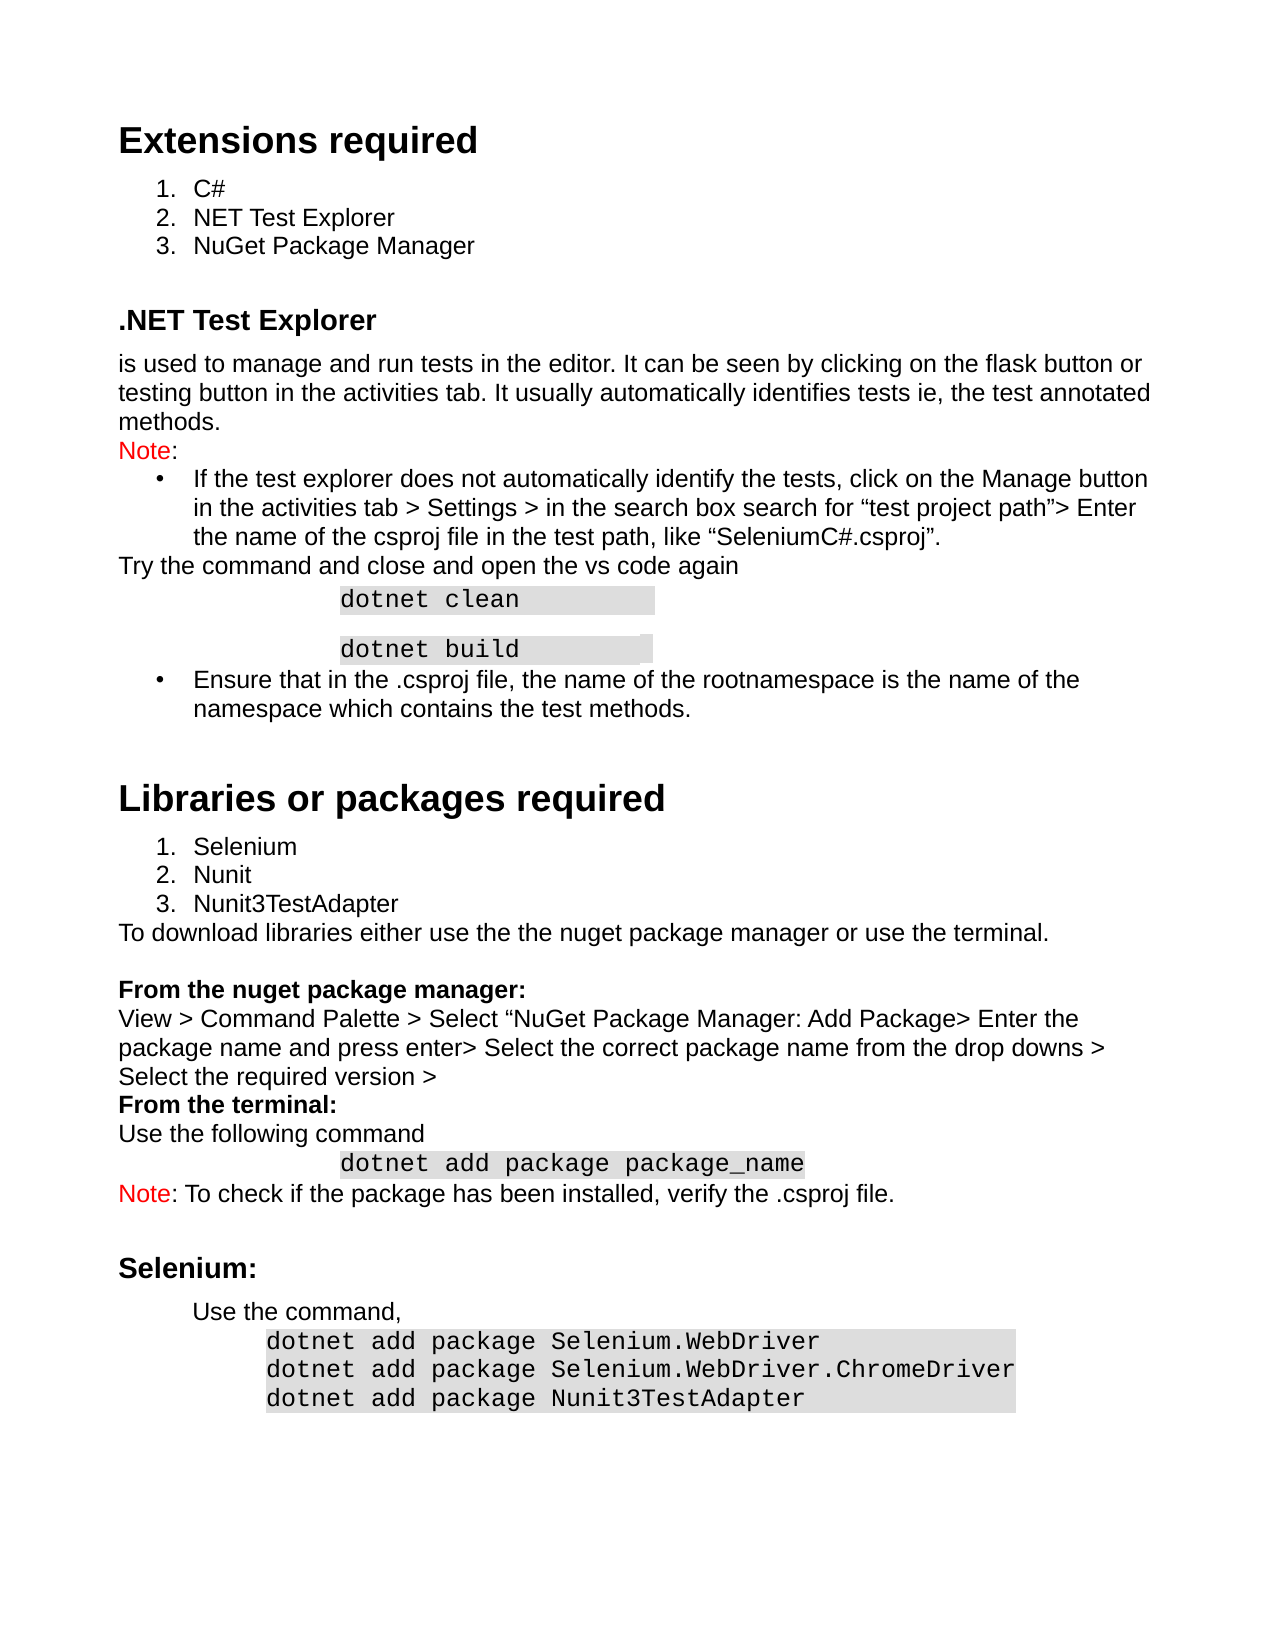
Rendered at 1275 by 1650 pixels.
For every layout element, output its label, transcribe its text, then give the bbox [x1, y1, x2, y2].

text dotnet build [118, 634, 1157, 665]
subtitle .NET Test Explorer [118, 303, 1157, 337]
text Note: [118, 436, 1157, 464]
text Use the command, [118, 1297, 1157, 1326]
text is used to manage and run tests in the editor. It can be seen by clicking on the flask button or testing button in the activities tab. It usually automatically identifies tests ie, the test annotated methods. [118, 349, 1157, 436]
subtitle Selenium: [118, 1251, 1157, 1284]
subtitle Extensions required [118, 118, 1157, 161]
list Selenium [156, 832, 1157, 861]
list Nunit [156, 861, 1157, 889]
list Nunit3TestAdapter [156, 889, 1157, 918]
list NuGet Package Manager [156, 231, 1157, 260]
text Try the command and close and open the vs code again dotnet clean [118, 551, 1157, 615]
list If the test explorer does not automatically identify the tests, click on the Manage button in the activities tab > Settings > in the search box search for “test project path”> Enter the name of the csproj file in the test path, like “SeleniumC#.csproj”. [156, 464, 1157, 551]
list Ensure that in the .csproj file, the name of the rootnamespace is the name of the namespace which contains the test methods. [156, 665, 1157, 722]
text Note: To check if the package has been installed, verify the .csproj file. [118, 1179, 1157, 1208]
text From the nuget package manager: View > Command Palette > Select “NuGet Package Manager: Add Package> Enter the package name and press enter> Select the correct package name from the drop downs > Select the required version > [118, 976, 1157, 1091]
text To download libraries either use the the nuget package manager or use the terminal. [118, 918, 1157, 947]
text dotnet add package Selenium.WebDriver dotnet add package Selenium.WebDriver.ChromeDriver dotnet add package Nunit3TestAdapter [118, 1326, 1157, 1413]
list C# [156, 174, 1157, 202]
text From the terminal: Use the following command dotnet add package package_name [118, 1091, 1157, 1179]
subtitle Libraries or packages required [118, 776, 1157, 819]
list NET Test Explorer [156, 202, 1157, 231]
